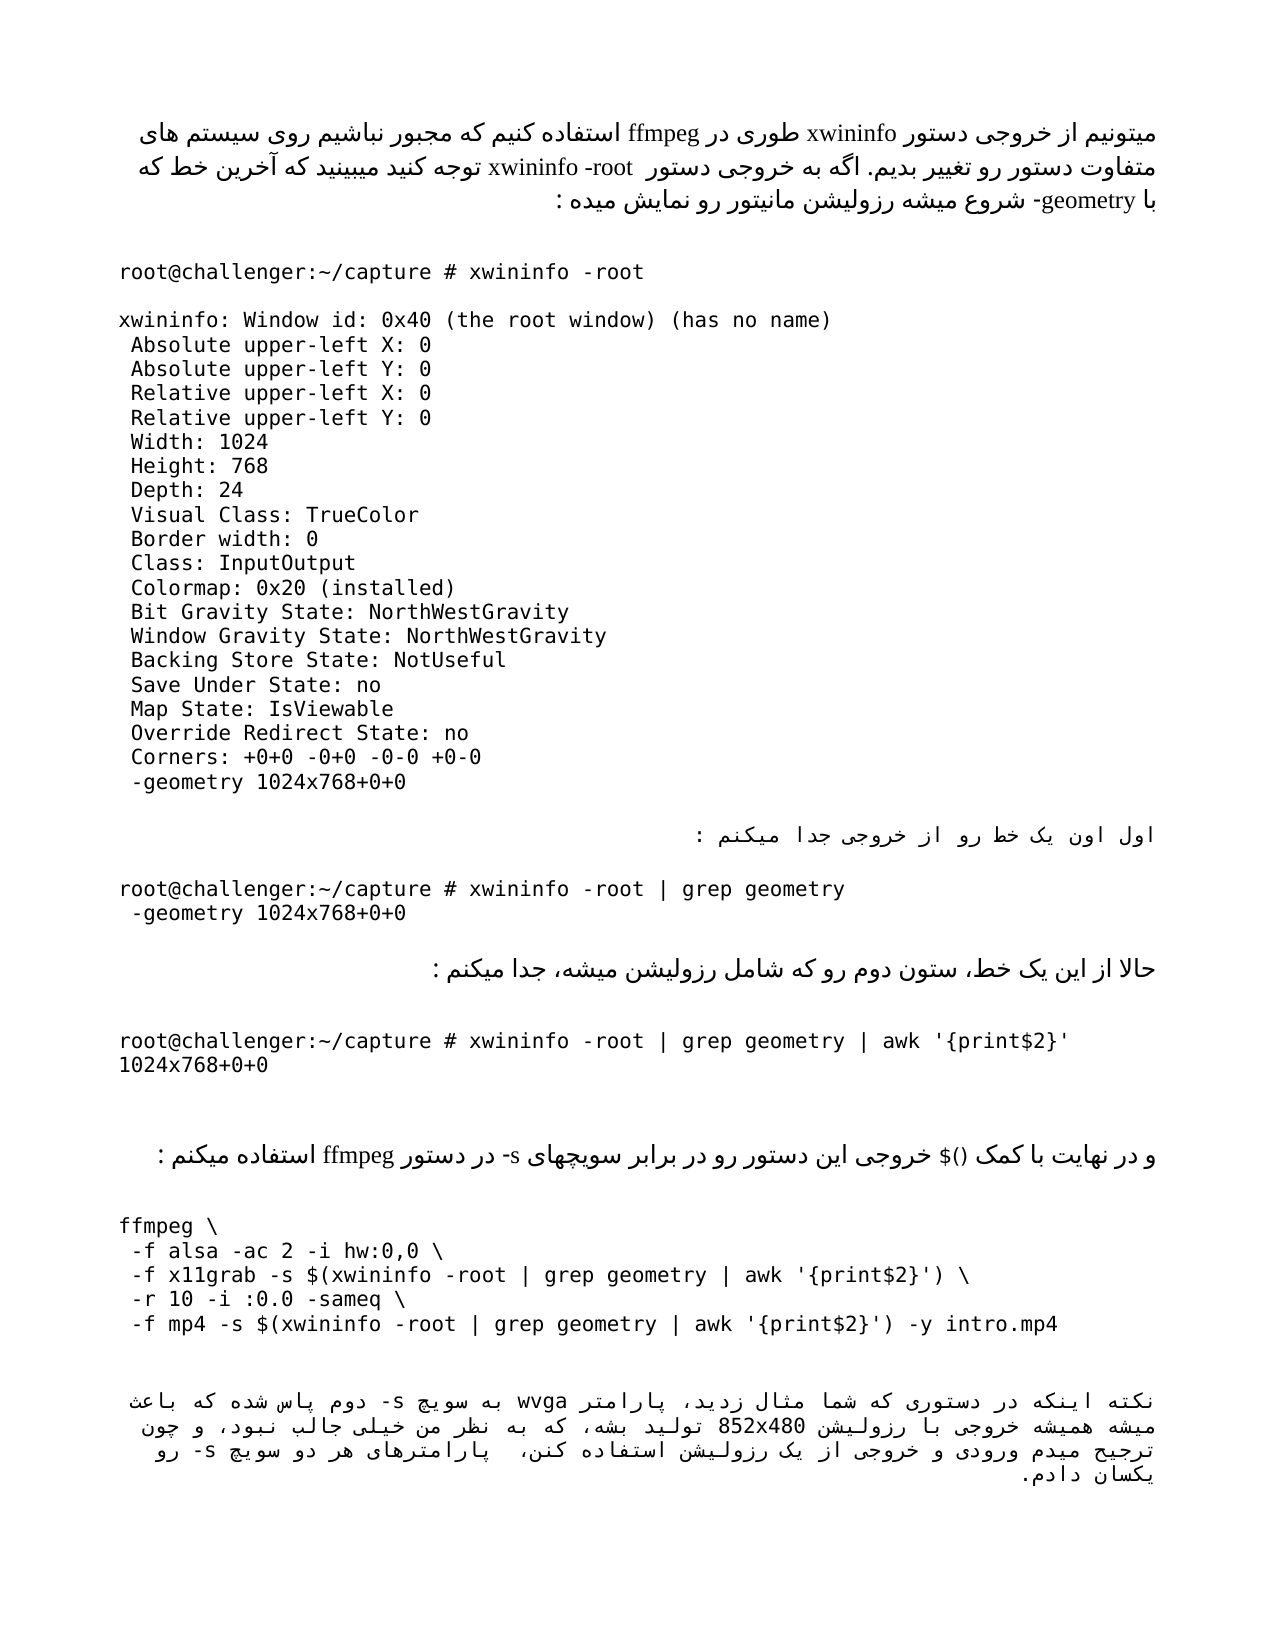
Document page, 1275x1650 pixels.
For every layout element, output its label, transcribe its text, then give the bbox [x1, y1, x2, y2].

text Relative upper-left Y: 0 [118, 406, 1157, 430]
text -geometry 1024x768+0+0 [118, 770, 1157, 794]
text -f x11grab -s $(xwininfo -root | grep geometry | awk '{print$2}') \ [118, 1263, 1157, 1287]
text Corners: +0+0 -0+0 -0-0 +0-0 [118, 745, 1157, 770]
text -f alsa -ac 2 -i hw:0,0 \ [118, 1239, 1157, 1263]
text Height: 768 [118, 454, 1157, 478]
text ffmpeg \ [118, 1214, 1157, 1239]
text Absolute upper-left X: 0 [118, 333, 1157, 357]
text Relative upper-left X: 0 [118, 381, 1157, 406]
text Window Gravity State: NorthWestGravity [118, 624, 1157, 648]
text root@challenger:~/capture # xwininfo -root | grep geometry | awk '{print$2}' [118, 1029, 1157, 1053]
text Width: 1024 [118, 430, 1157, 454]
text Depth: 24 [118, 478, 1157, 503]
text و در نهایت با کمک ()$ خروجی این دستور رو در برابر سویچهای s- در دستور ffmpeg استفاده میکنم : [118, 1107, 1157, 1173]
text 1024x768+0+0 [118, 1053, 1157, 1078]
text -f mp4 -s $(xwininfo -root | grep geometry | awk '{print$2}') -y intro.mp4 [118, 1312, 1157, 1336]
text xwininfo: Window id: 0x40 (the root window) (has no name) [118, 308, 1157, 333]
text خط اول ورودی صدا، خط دوم ورودی تصویر و خط سوم خروجی فایل رو مشخص میکنه. البته اگه میخواید که ورودی صدا از طریق میکروفون انجام بشه ممکنه لازم باشه یه مقداری تنظیمات alsamixer رو تغییر بدین و اگه از تغییرات راضی بودین میتونید با دستور alsactl store ذخیره کنیدشون. تنها سویچ itsoffset 00:00:02.000- به نظر بدرد نخور میاد، چون با حذف کردنش یا تغییر مقدار عدد 2 هیچ تغییری رو در خوروجی ندیدم، البته همونطور که تو document توضیح داده شده، این سویچ باعث میشه که چند ثانیه اول فایل خالی بمونه، و در مثال ما، از ثانیه 2 به بعد ویدیو ذخیره بشه، ولی اینطور که به نظر میرسه این سویچ فقط وقتی کار میکنه که تنها صدا یا تنها تصویر ذخیره بشه، و وقتی که صدا و تصویر همزمان ذخیره میشن هیچ تاثیر مشخصی روی خروجی نداره. مشکل این دستور اینه که هر کسی خواست ازش استفاده کنه باید رزولیشن مانیتور خودش رو تو دستور بجای 1024x768 بنویسه، چون این روزها این رزولیشن فقط به درد مانیتور قدیمی من میخوره. به جاش میتونیم از خروجی دستور xwininfo طوری در ffmpeg استفاده کنیم که مجبور نباشیم روی سیستم های متفاوت دستور رو تغییر بدیم. اگه به خروجی دستور xwininfo -root توجه کنید میبینید که آخرین خط که با geometry- شروع میشه رزولیشن مانیتور رو نمایش میده : [118, 118, 1157, 219]
text Class: InputOutput [118, 551, 1157, 576]
text root@challenger:~/capture # xwininfo -root [118, 260, 1157, 284]
text Override Redirect State: no [118, 721, 1157, 745]
text Visual Class: TrueColor [118, 503, 1157, 527]
text Border width: 0 [118, 527, 1157, 551]
text root@challenger:~/capture # xwininfo -root | grep geometry [118, 877, 1157, 901]
text Bit Gravity State: NorthWestGravity [118, 600, 1157, 624]
text حالا از این یک خط، ستون دوم رو که شامل رزولیشن میشه، جدا میکنم : [118, 955, 1157, 988]
text اول اون یک خط رو از خروجی جدا میکنم : [118, 823, 1157, 848]
text Map State: IsViewable [118, 697, 1157, 721]
text Backing Store State: NotUseful [118, 648, 1157, 673]
text نکته اینکه در دستوری که شما مثال زدید، پارامتر wvga به سویچ s- دوم پاس شده که باعث میشه همیشه خروجی با رزولیشن 852x480 تولید بشه، که به نظر من خیلی جالب نبود، و چون ترجیح میدم ورودی و خروجی از یک رزولیشن استفاده کنن، پارامترهای هر دو سویچ s- رو یکسان دادم. [118, 1365, 1157, 1487]
text -r 10 -i :0.0 -sameq \ [118, 1287, 1157, 1312]
text Save Under State: no [118, 673, 1157, 697]
text Absolute upper-left Y: 0 [118, 357, 1157, 381]
text -geometry 1024x768+0+0 [118, 901, 1157, 926]
text Colormap: 0x20 (installed) [118, 576, 1157, 600]
